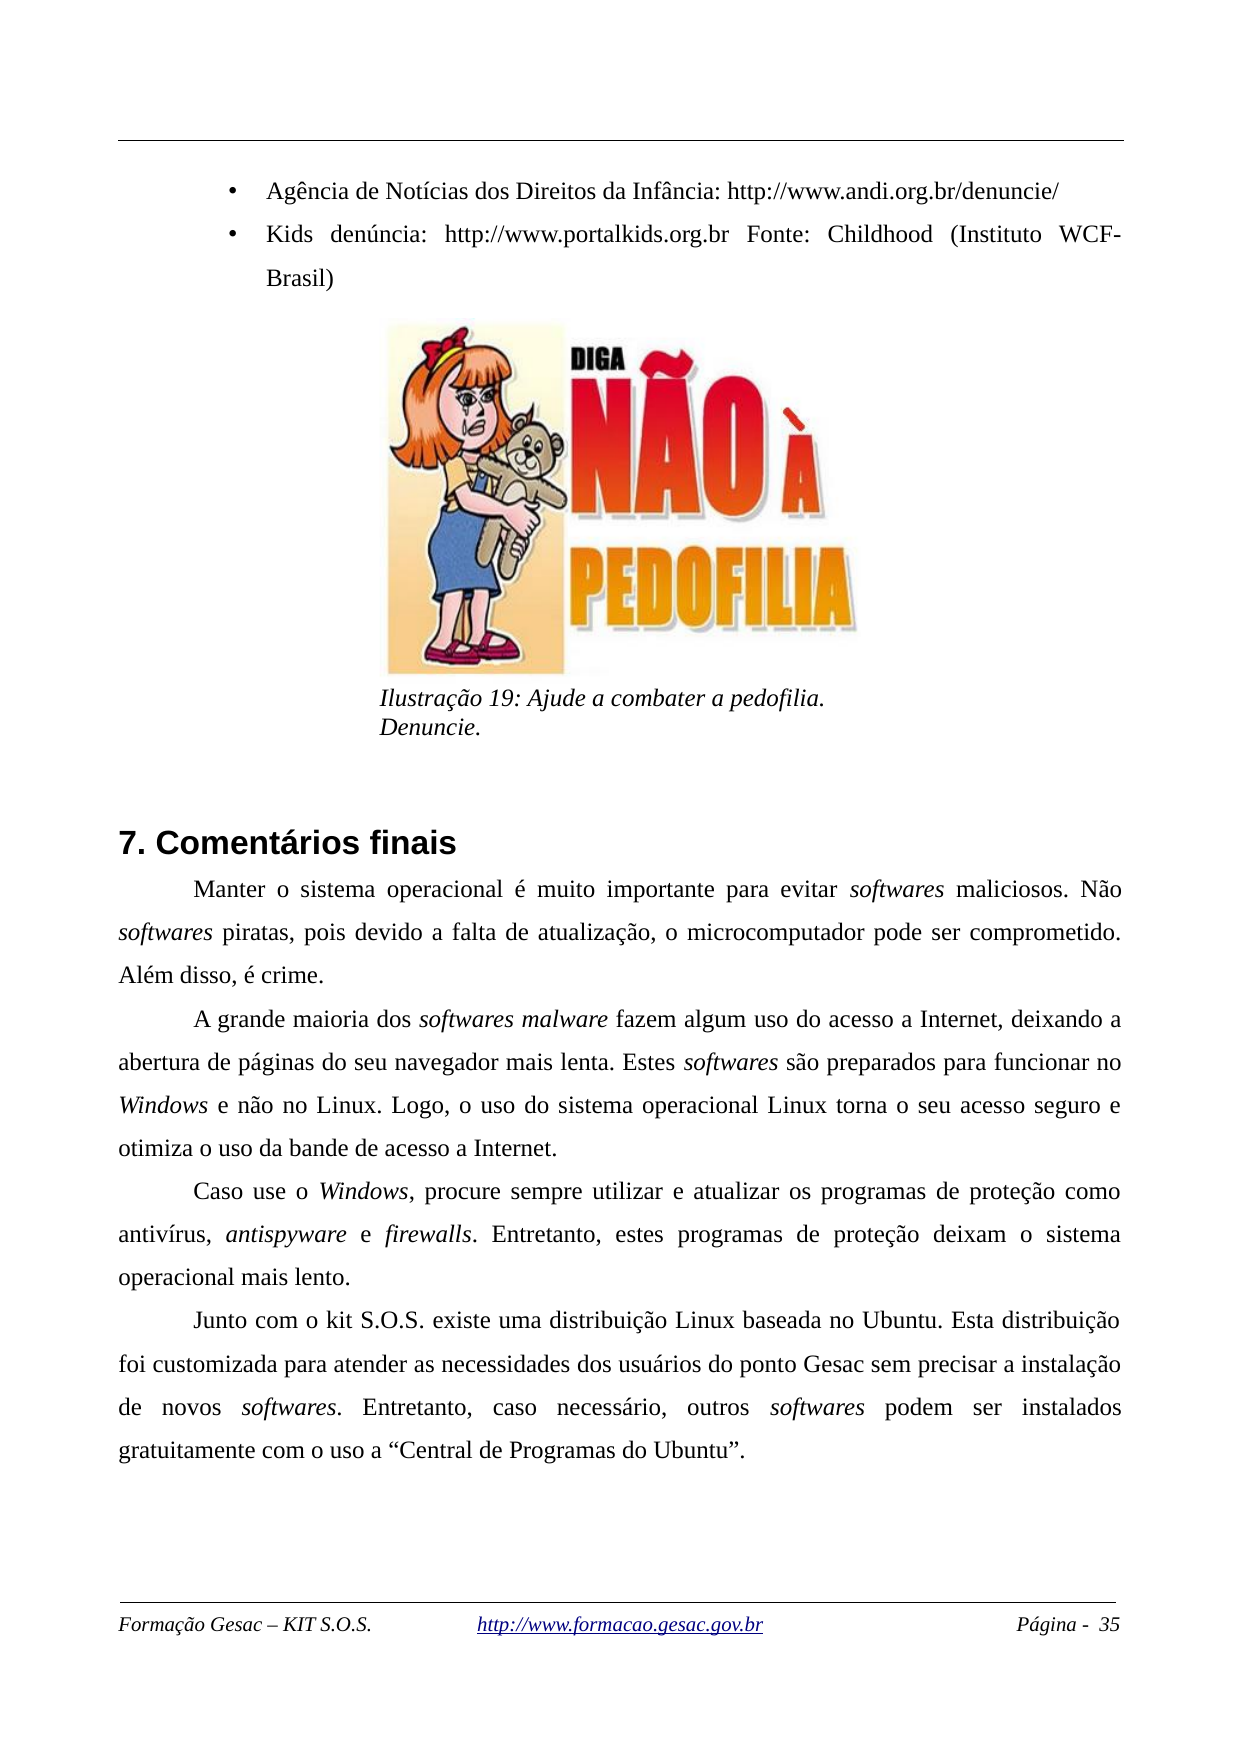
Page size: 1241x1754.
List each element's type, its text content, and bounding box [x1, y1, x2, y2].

list Kids denúncia: http://www.portalkids.org.br Fonte: Childhood (Instituto WCF-Brasil) [228, 219, 1122, 291]
subtitle 7. Comentários finais [118, 823, 1122, 862]
list Agência de Notícias dos Direitos da Infância: http://www.andi.org.br/denuncie/ [228, 176, 1122, 205]
text Ilustração 19: Ajude a combater a pedofilia. Denuncie. [379, 684, 861, 741]
text Manter o sistema operacional é muito importante para evitar softwares maliciosos. Não softwares piratas, pois devido a falta de atualização, o microcomputador pode ser comprometido. Além disso, é crime. [118, 874, 1122, 989]
text Junto com o kit S.O.S. existe uma distribuição Linux baseada no Ubuntu. Esta distribuição foi customizada para atender as necessidades dos usuários do ponto Gesac sem precisar a instalação de novos softwares. Entretanto, caso necessário, outros softwares podem ser instalados gratuitamente com o uso a “Central de Programas do Ubuntu”. [118, 1306, 1122, 1464]
picture [379, 318, 861, 684]
text Caso use o Windows, procure sempre utilizar e atualizar os programas de proteção como antivírus, antispyware e firewalls. Entretanto, estes programas de proteção deixam o sistema operacional mais lento. [118, 1176, 1122, 1291]
text A grande maioria dos softwares malware fazem algum uso do acesso a Internet, deixando a abertura de páginas do seu navegador mais lenta. Estes softwares são preparados para funcionar no Windows e não no Linux. Logo, o uso do sistema operacional Linux torna o seu acesso seguro e otimiza o uso da bande de acesso a Internet. [118, 1004, 1122, 1162]
